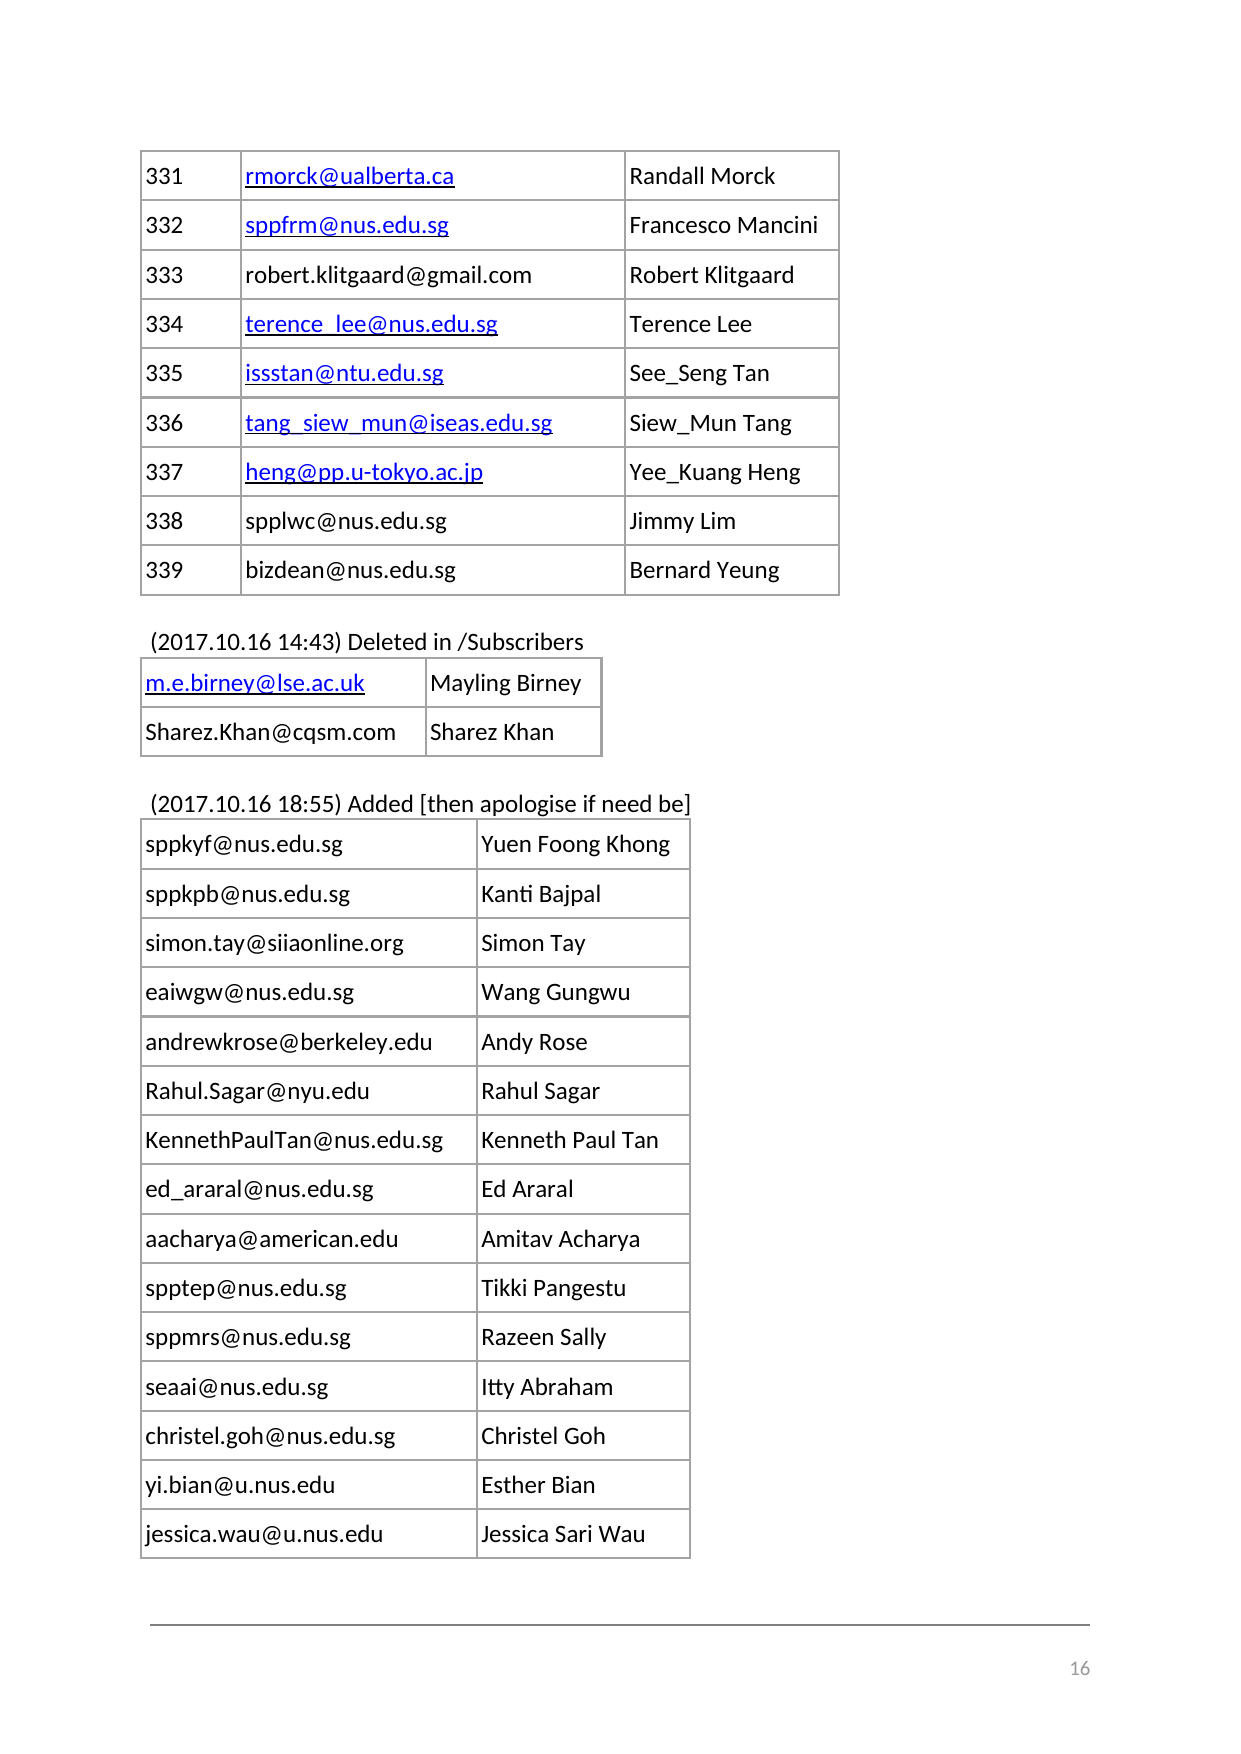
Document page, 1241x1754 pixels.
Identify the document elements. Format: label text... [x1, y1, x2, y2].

table_cell 332 [142, 201, 240, 248]
table_cell Kanti Bajpal [478, 870, 689, 917]
table_header Mayling Birney [427, 659, 600, 706]
table_cell ed_araral@nus.edu.sg [142, 1165, 476, 1212]
table_cell Terence Lee [626, 300, 838, 347]
table_cell Sharez.Khan@cqsm.com [142, 708, 425, 755]
table_cell sppmrs@nus.edu.sg [142, 1313, 476, 1360]
table_cell Rahul.Sagar@nyu.edu [142, 1067, 476, 1114]
table_cell robert.klitgaard@gmail.com [242, 251, 624, 298]
table_cell terence_lee@nus.edu.sg [242, 300, 624, 347]
table_cell tang_siew_mun@iseas.edu.sg [242, 399, 624, 446]
table_cell simon.tay@siiaonline.org [142, 919, 476, 966]
table_cell sppfrm@nus.edu.sg [242, 201, 624, 248]
table_cell Randall Morck [626, 152, 838, 199]
table_header Yuen Foong Khong [478, 820, 689, 867]
table_cell 331 [142, 152, 240, 199]
table_cell Ed Araral [478, 1165, 689, 1212]
table_cell 335 [142, 349, 240, 396]
table_cell 336 [142, 399, 240, 446]
table_cell Jimmy Lim [626, 497, 838, 544]
table_cell heng@pp.u-tokyo.ac.jp [242, 448, 624, 495]
table_cell christel.goh@nus.edu.sg [142, 1412, 476, 1459]
table_cell spptep@nus.edu.sg [142, 1264, 476, 1311]
table_cell issstan@ntu.edu.sg [242, 349, 624, 396]
table_cell Tikki Pangestu [478, 1264, 689, 1311]
text (2017.10.16 14:43) Deleted in /Subscribers [150, 626, 1090, 657]
table_cell Robert Klitgaard [626, 251, 838, 298]
table_cell Christel Goh [478, 1412, 689, 1459]
table_cell Wang Gungwu [478, 968, 689, 1015]
table_cell Jessica Sari Wau [478, 1510, 689, 1557]
table_cell Simon Tay [478, 919, 689, 966]
table_cell Bernard Yeung [626, 546, 838, 593]
table_cell 338 [142, 497, 240, 544]
table_cell rmorck@ualberta.ca [242, 152, 624, 199]
table_cell Kenneth Paul Tan [478, 1116, 689, 1163]
table_header sppkyf@nus.edu.sg [142, 820, 476, 867]
table_cell 339 [142, 546, 240, 593]
table_cell eaiwgw@nus.edu.sg [142, 968, 476, 1015]
table_cell Francesco Mancini [626, 201, 838, 248]
table_cell yi.bian@u.nus.edu [142, 1461, 476, 1508]
table_cell andrewkrose@berkeley.edu [142, 1018, 476, 1064]
table_cell spplwc@nus.edu.sg [242, 497, 624, 544]
table_cell Esther Bian [478, 1461, 689, 1508]
table_cell See_Seng Tan [626, 349, 838, 396]
table_cell Siew_Mun Tang [626, 399, 838, 446]
table_cell seaai@nus.edu.sg [142, 1362, 476, 1409]
table_header m.e.birney@lse.ac.uk [142, 659, 425, 706]
table_cell Yee_Kuang Heng [626, 448, 838, 495]
table_cell jessica.wau@u.nus.edu [142, 1510, 476, 1557]
table_cell KennethPaulTan@nus.edu.sg [142, 1116, 476, 1163]
table_cell Itty Abraham [478, 1362, 689, 1409]
table_cell Rahul Sagar [478, 1067, 689, 1114]
text (2017.10.16 18:55) Added [then apologise if need be] [150, 788, 1090, 818]
table_cell aacharya@american.edu [142, 1215, 476, 1262]
table_cell Sharez Khan [427, 708, 600, 755]
table_cell Razeen Sally [478, 1313, 689, 1360]
table_cell bizdean@nus.edu.sg [242, 546, 624, 593]
table_cell Andy Rose [478, 1018, 689, 1064]
table_cell Amitav Acharya [478, 1215, 689, 1262]
table_cell 334 [142, 300, 240, 347]
table_cell sppkpb@nus.edu.sg [142, 870, 476, 917]
table_cell 337 [142, 448, 240, 495]
table_cell 333 [142, 251, 240, 298]
